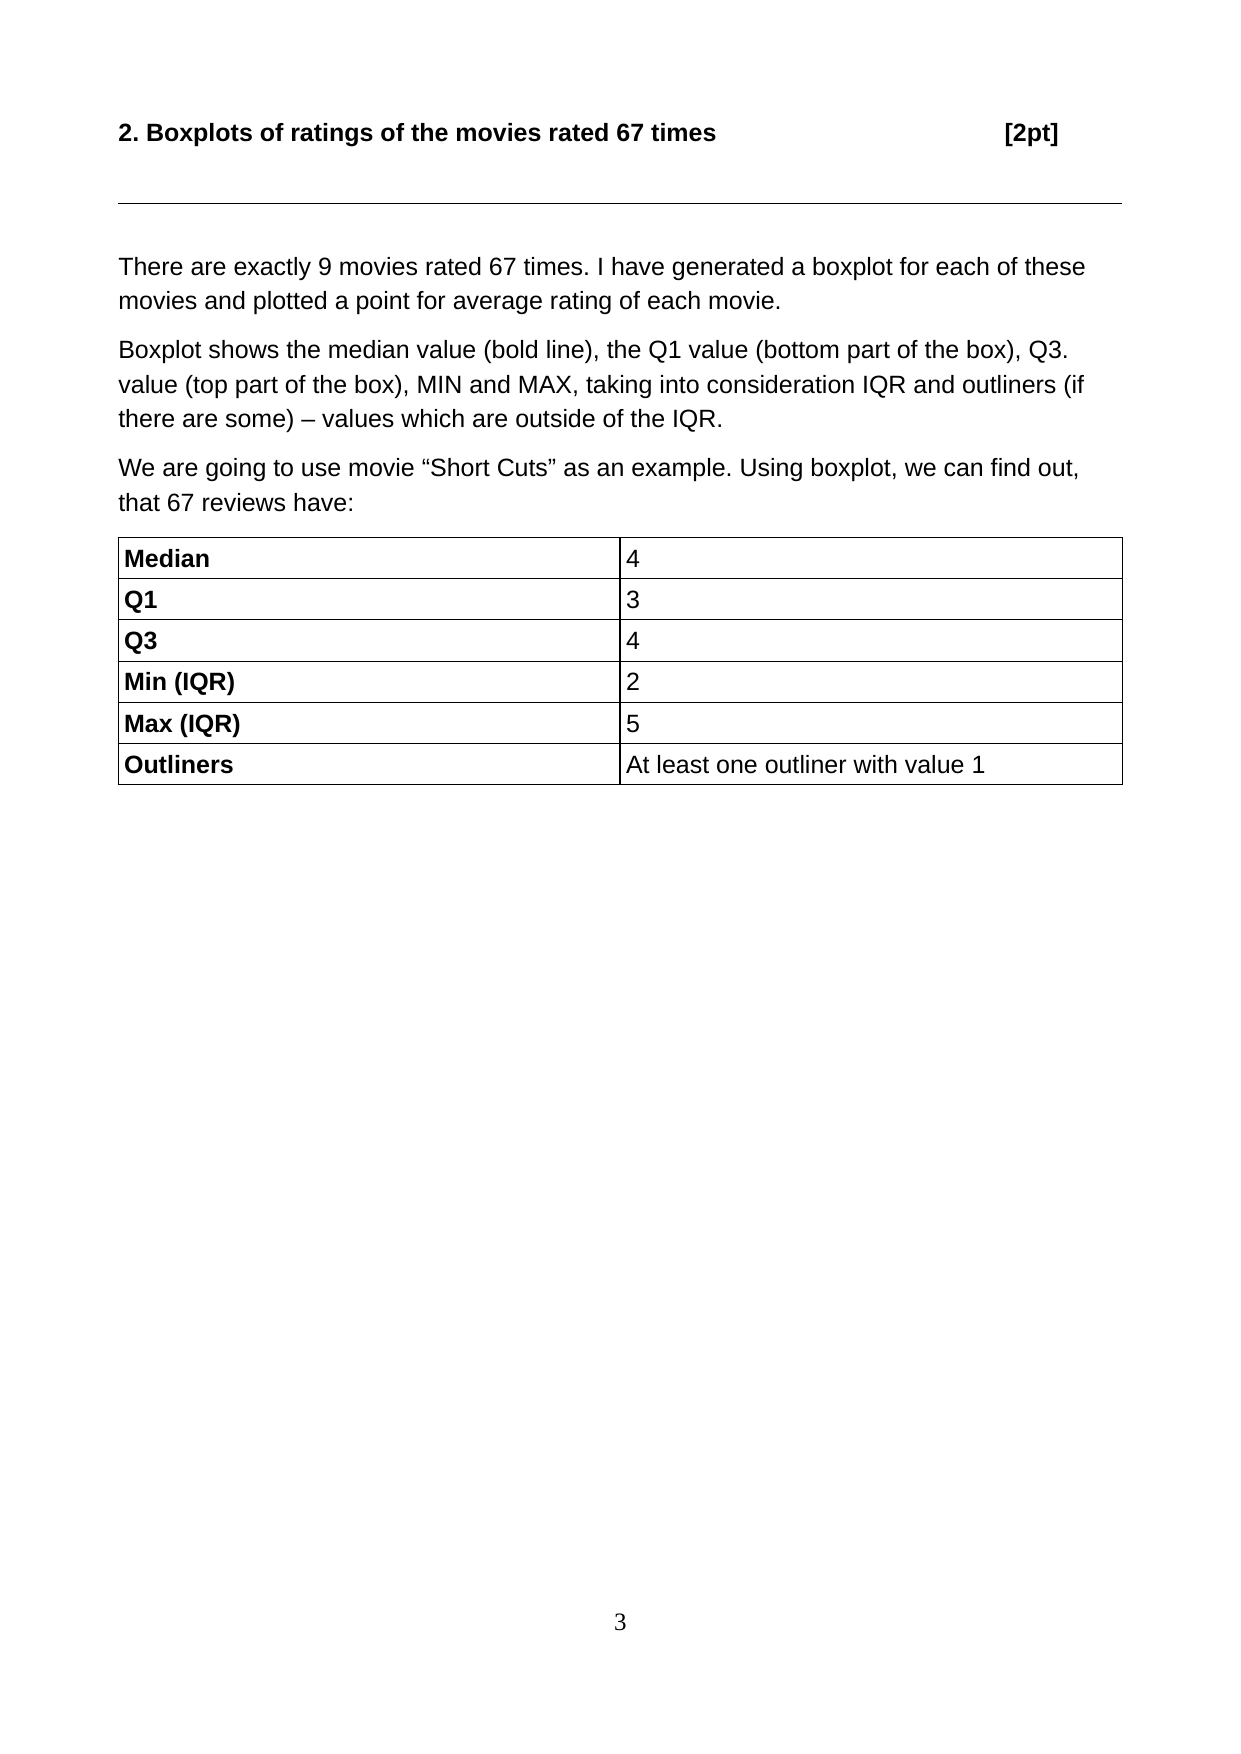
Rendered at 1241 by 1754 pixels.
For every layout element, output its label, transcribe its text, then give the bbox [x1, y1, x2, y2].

table_cell Q1 [119, 579, 619, 619]
table_cell 2 [621, 662, 1122, 702]
table_header 4 [621, 538, 1122, 578]
table_cell 5 [621, 703, 1122, 743]
table_cell Outliners [119, 744, 619, 784]
table_cell Q3 [119, 620, 619, 661]
table_cell 4 [621, 620, 1122, 661]
text There are exactly 9 movies rated 67 times. I have generated a boxplot for each of these movies and plotted a point for average rating of each movie. [118, 252, 1122, 315]
table_cell 3 [621, 579, 1122, 619]
table_cell Min (IQR) [119, 662, 619, 702]
text 2. Boxplots of ratings of the movies rated 67 times [2pt] [118, 118, 1122, 147]
table_header Median [119, 538, 619, 578]
text We are going to use movie “Short Cuts” as an example. Using boxplot, we can find out, that 67 reviews have: [118, 453, 1122, 517]
table_cell Max (IQR) [119, 703, 619, 743]
text Boxplot shows the median value (bold line), the Q1 value (bottom part of the box), Q3. value (top part of the box), MIN and MAX, taking into consideration IQR and outliners (if there are some) – values which are outside of the IQR. [118, 335, 1122, 433]
table_cell At least one outliner with value 1 [621, 744, 1122, 784]
